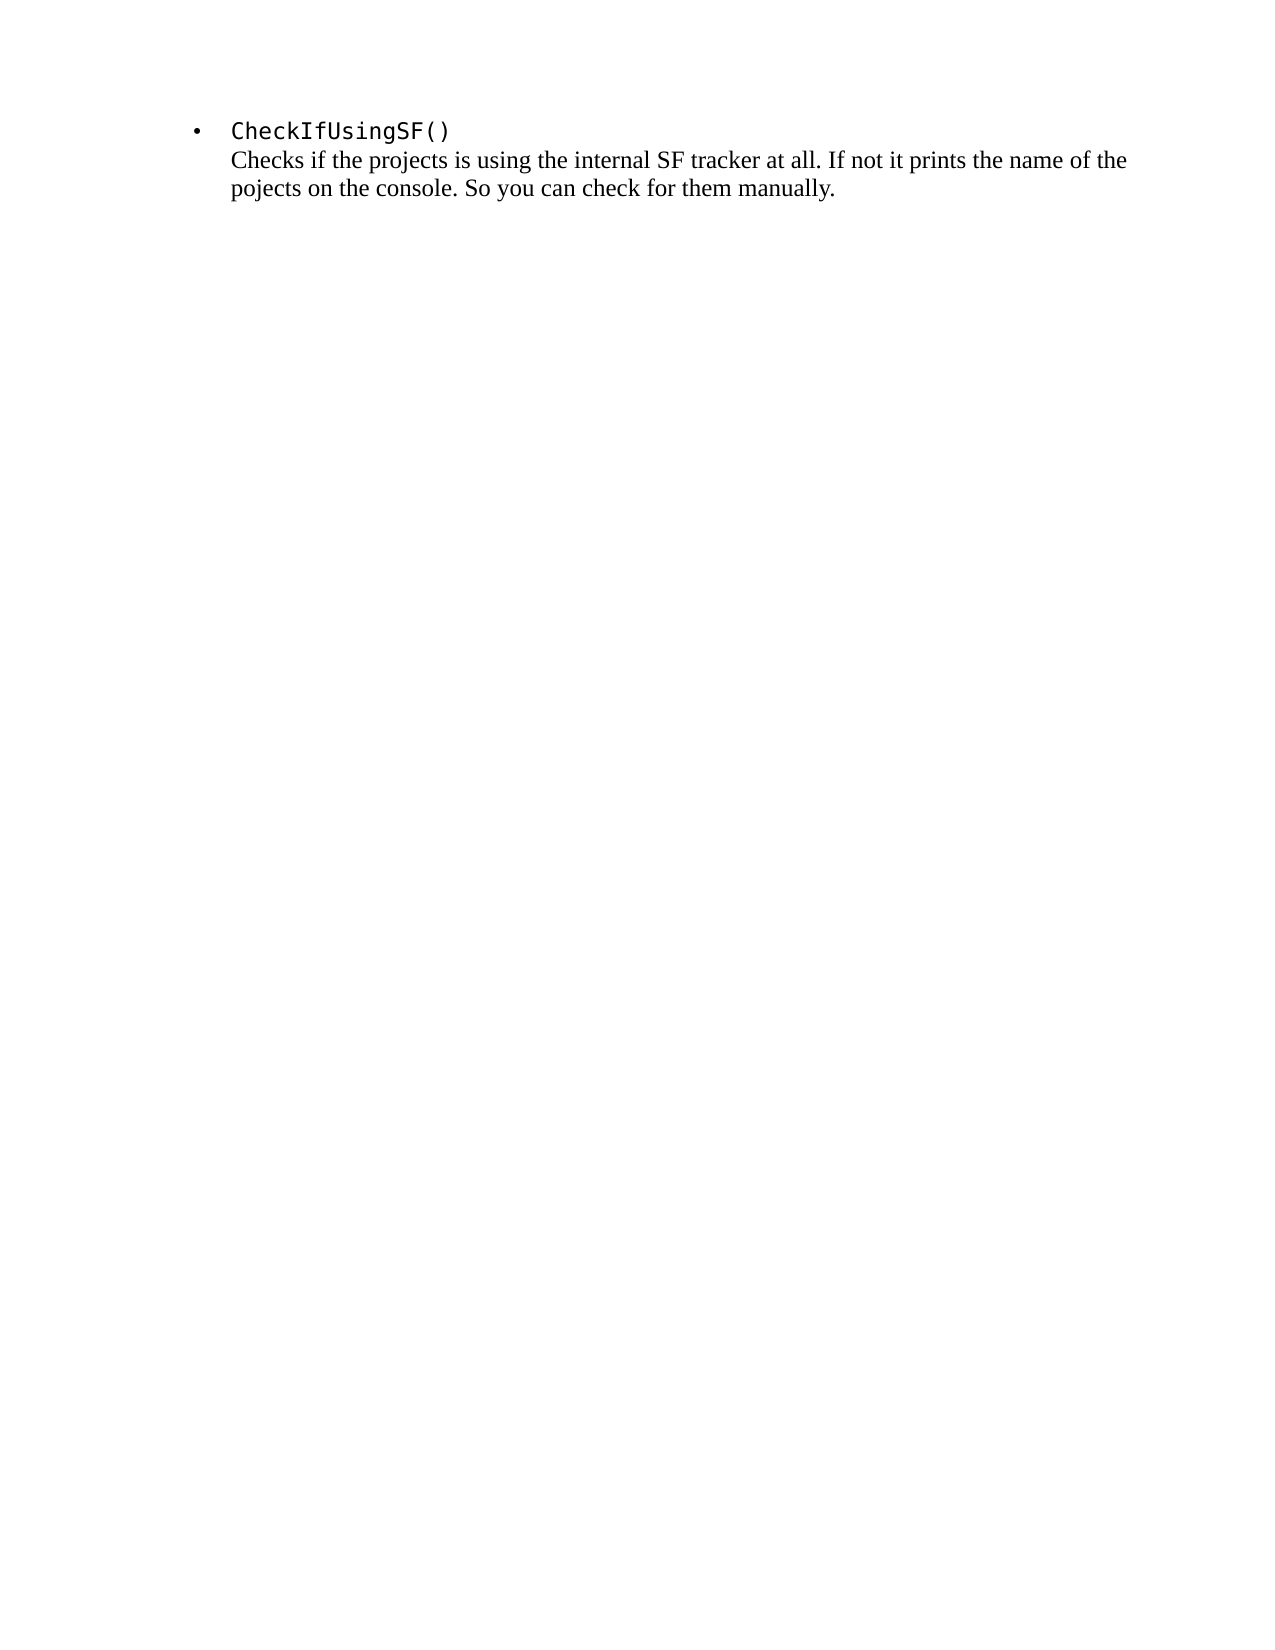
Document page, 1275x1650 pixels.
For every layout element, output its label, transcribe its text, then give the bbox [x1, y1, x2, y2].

list CheckIfUsingSF() [193, 118, 1157, 145]
list Checks if the projects is using the internal SF tracker at all. If not it prints the name of the pojects on the console. So you can check for them manually. [193, 145, 1157, 202]
